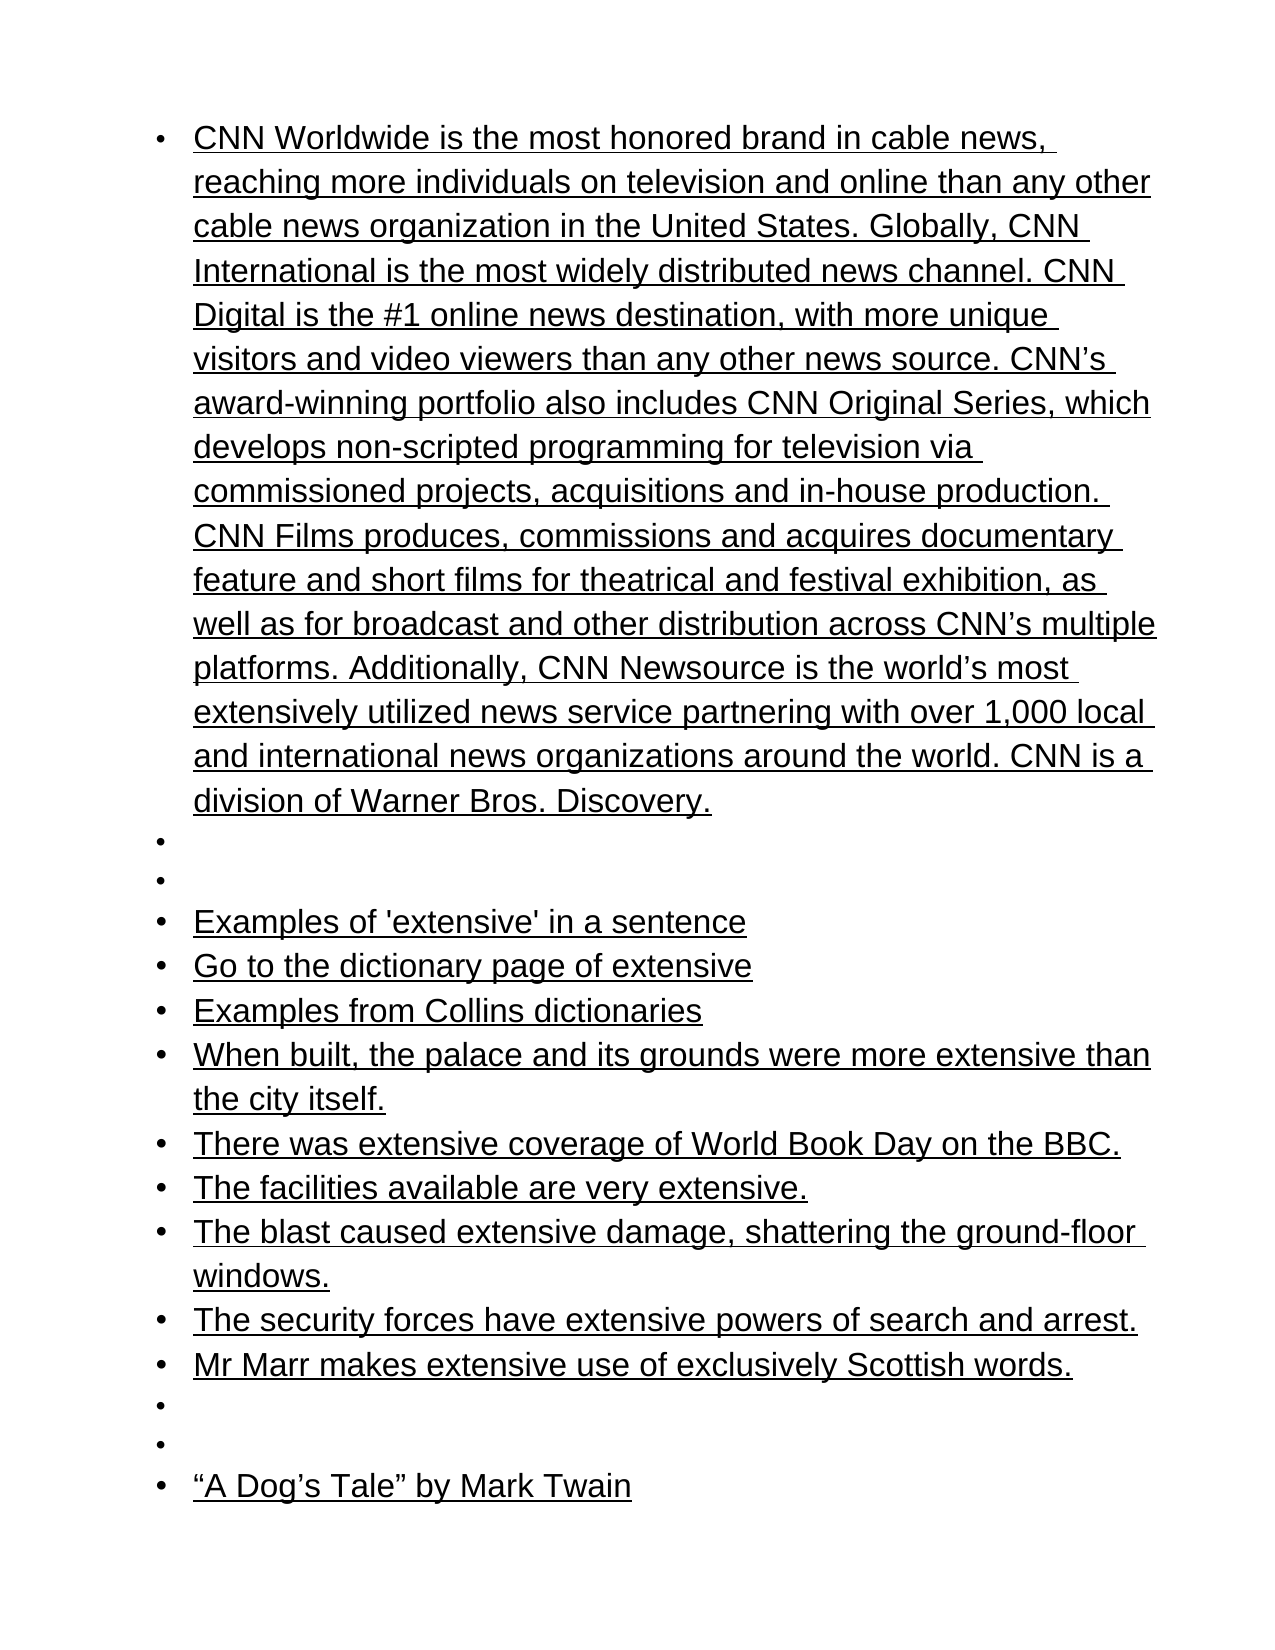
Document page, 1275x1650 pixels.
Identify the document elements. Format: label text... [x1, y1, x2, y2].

list Go to the dictionary page of extensive [156, 947, 1157, 985]
list The security forces have extensive powers of search and arrest. [156, 1301, 1157, 1339]
list The facilities available are very extensive. [156, 1168, 1157, 1206]
list CNN Worldwide is the most honored brand in cable news, reaching more individuals on television and online than any other cable news organization in the United States. Globally, CNN International is the most widely distributed news channel. CNN Digital is the #1 online news destination, with more unique visitors and video viewers than any other news source. CNN’s award-winning portfolio also includes CNN Original Series, which develops non-scripted programming for television via commissioned projects, acquisitions and in-house production. CNN Films produces, commissions and acquires documentary feature and short films for theatrical and festival exhibition, as well as for broadcast and other distribution across CNN’s multiple platforms. Additionally, CNN Newsource is the world’s most extensively utilized news service partnering with over 1,000 local and international news organizations around the world. CNN is a division of Warner Bros. Discovery. [156, 118, 1157, 819]
list When built, the palace and its grounds were more extensive than the city itself. [156, 1035, 1157, 1118]
list The blast caused extensive damage, shattering the ground-floor windows. [156, 1212, 1157, 1295]
list There was extensive coverage of World Book Day on the BBC. [156, 1123, 1157, 1162]
list “A Dog’s Tale” by Mark Twain [156, 1467, 1157, 1505]
list Examples of 'extensive' in a sentence [156, 902, 1157, 941]
list Mr Marr makes extensive use of exclusively Scottish words. [156, 1345, 1157, 1383]
list Examples from Collins dictionaries [156, 991, 1157, 1029]
